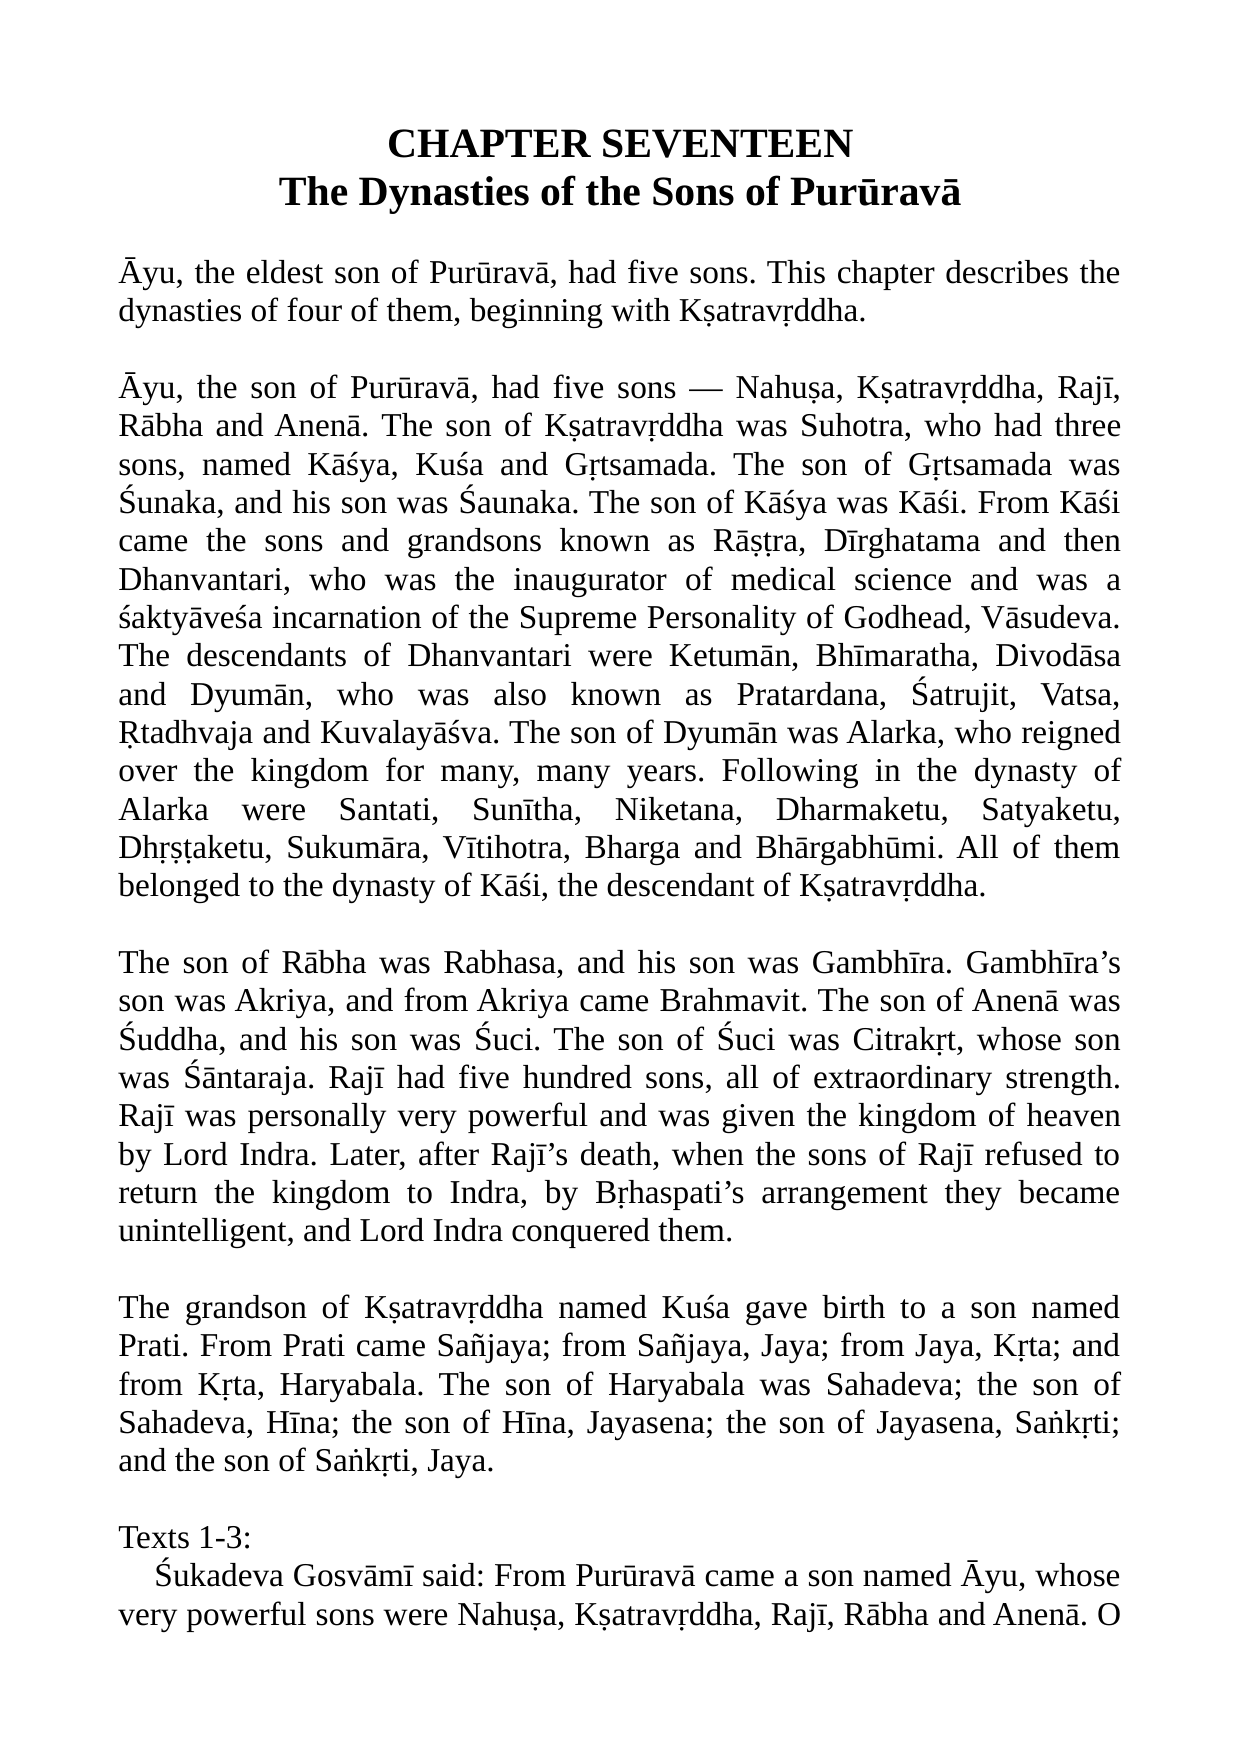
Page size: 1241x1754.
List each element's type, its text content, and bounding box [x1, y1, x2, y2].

text CHAPTER SEVENTEEN [118, 118, 1122, 166]
text Āyu, the son of Purūravā, had five sons — Nahuṣa, Kṣatravṛddha, Rajī, Rābha and Anenā. The son of Kṣatravṛddha was Suhotra, who had three sons, named Kāśya, Kuśa and Gṛtsamada. The son of Gṛtsamada was Śunaka, and his son was Śaunaka. The son of Kāśya was Kāśi. From Kāśi came the sons and grandsons known as Rāṣṭra, Dīrghatama and then Dhanvantari, who was the inaugurator of medical science and was a śaktyāveśa incarnation of the Supreme Personality of Godhead, Vāsudeva. The descendants of Dhanvantari were Ketumān, Bhīmaratha, Divodāsa and Dyumān, who was also known as Pratardana, Śatrujit, Vatsa, Ṛtadhvaja and Kuvalayāśva. The son of Dyumān was Alarka, who reigned over the kingdom for many, many years. Following in the dynasty of Alarka were Santati, Sunītha, Niketana, Dharmaketu, Satyaketu, Dhṛṣṭaketu, Sukumāra, Vītihotra, Bharga and Bhārgabhūmi. All of them belonged to the dynasty of Kāśi, the descendant of Kṣatravṛddha. [118, 367, 1122, 904]
text The son of Rābha was Rabhasa, and his son was Gambhīra. Gambhīra’s son was Akriya, and from Akriya came Brahmavit. The son of Anenā was Śuddha, and his son was Śuci. The son of Śuci was Citrakṛt, whose son was Śāntaraja. Rajī had five hundred sons, all of extraordinary strength. Rajī was personally very powerful and was given the kingdom of heaven by Lord Indra. Later, after Rajī’s death, when the sons of Rajī refused to return the kingdom to Indra, by Bṛhaspati’s arrangement they became unintelligent, and Lord Indra conquered them. [118, 942, 1122, 1249]
text The grandson of Kṣatravṛddha named Kuśa gave birth to a son named Prati. From Prati came Sañjaya; from Sañjaya, Jaya; from Jaya, Kṛta; and from Kṛta, Haryabala. The son of Haryabala was Sahadeva; the son of Sahadeva, Hīna; the son of Hīna, Jayasena; the son of Jayasena, Saṅkṛti; and the son of Saṅkṛti, Jaya. [118, 1287, 1122, 1479]
text Śukadeva Gosvāmī said: From Purūravā came a son named Āyu, whose very powerful sons were Nahuṣa, Kṣatravṛddha, Rajī, Rābha and Anenā. O [118, 1556, 1122, 1632]
text Āyu, the eldest son of Purūravā, had five sons. This chapter describes the dynasties of four of them, beginning with Kṣatravṛddha. [118, 252, 1122, 329]
text Texts 1-3: [118, 1517, 1122, 1556]
text The Dynasties of the Sons of Purūravā [118, 166, 1122, 214]
